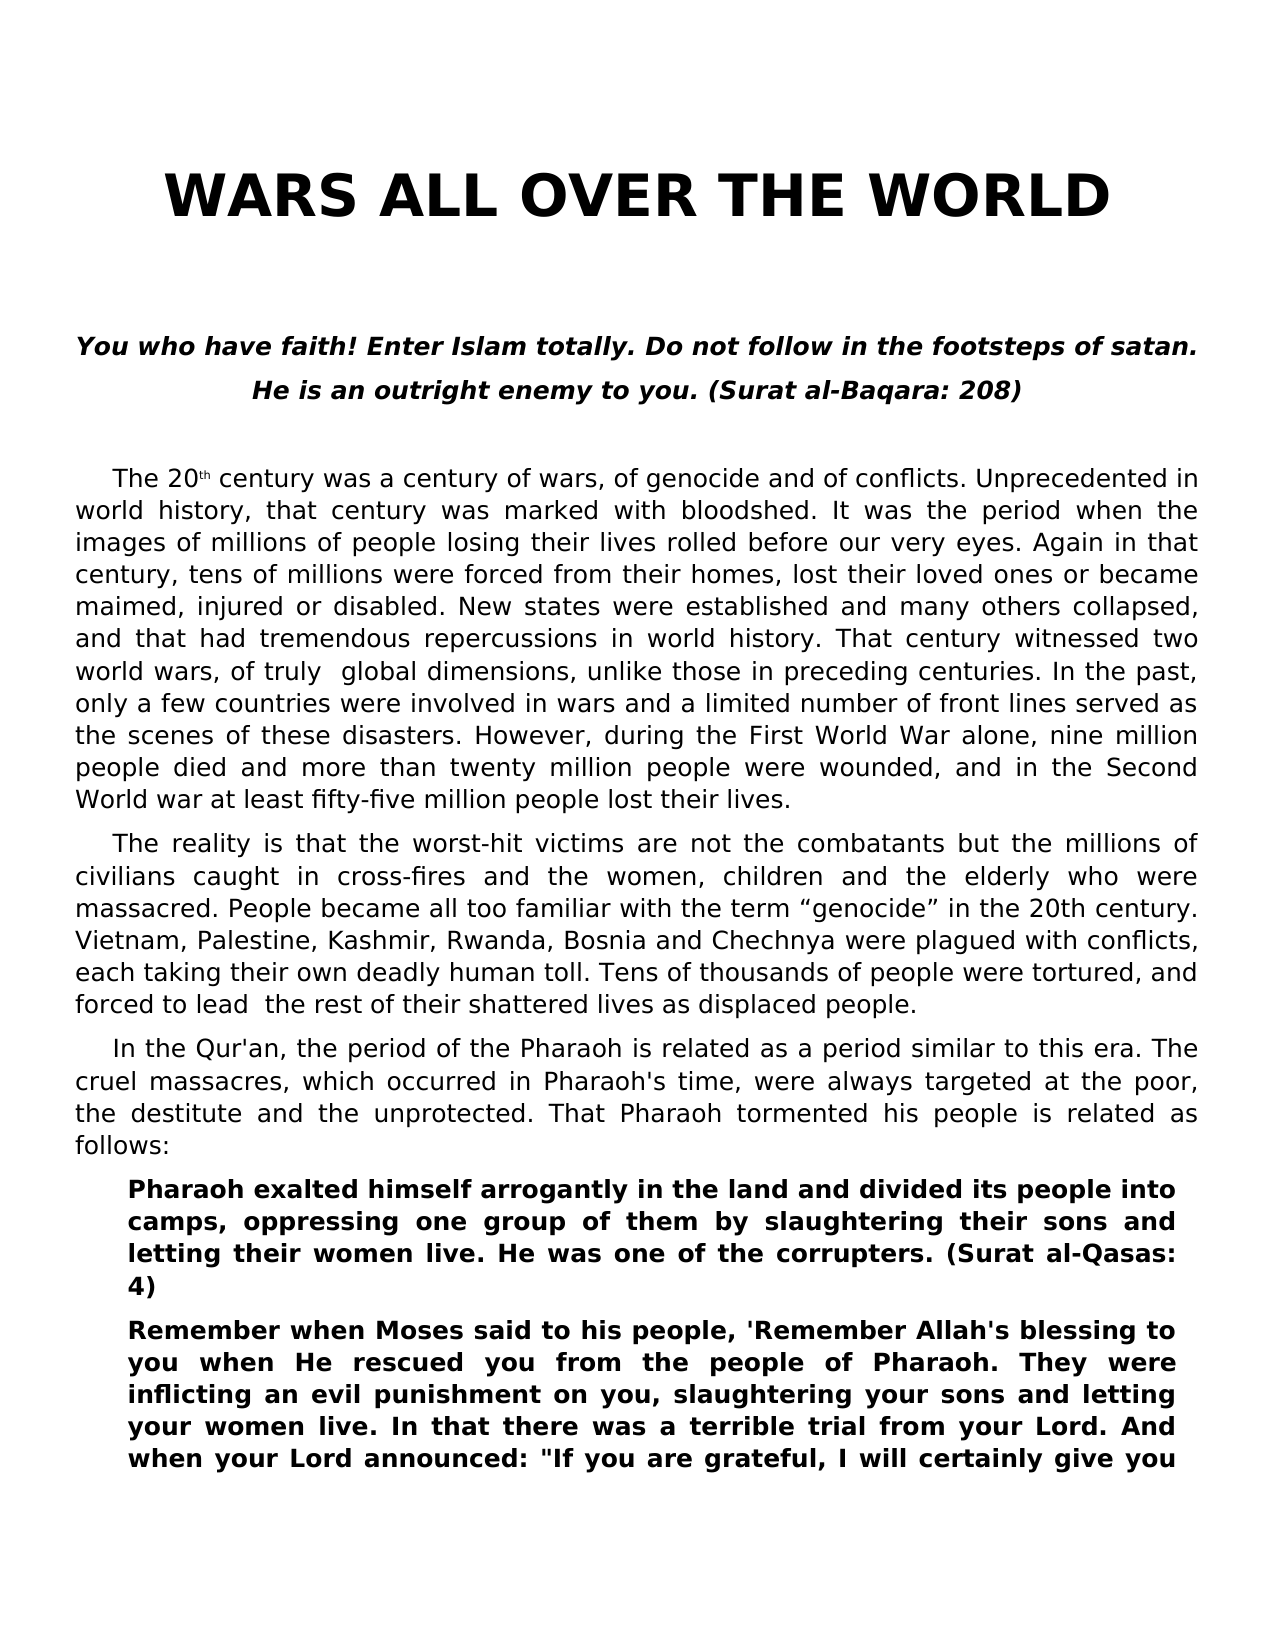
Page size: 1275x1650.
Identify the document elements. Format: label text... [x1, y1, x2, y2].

text The reality is that the worst-hit victims are not the combatants but the millions of civilians caught in cross-fires and the women, children and the elderly who were massacred. People became all too familiar with the term “genocide” in the 20th century. Vietnam, Palestine, Kashmir, Rwanda, Bosnia and Chechnya were plagued with conflicts, each taking their own deadly human toll. Tens of thousands of people were tortured, and forced to lead the rest of their shattered lives as displaced people. [75, 829, 1200, 1019]
subtitle WARS ALL OVER THE WORLD [75, 162, 1200, 230]
text In the Qur'an, the period of the Pharaoh is related as a period similar to this era. The cruel massacres, which occurred in Pharaoh's time, were always targeted at the poor, the destitute and the unprotected. That Pharaoh tormented his people is related as follows: [75, 1034, 1200, 1160]
text You who have faith! Enter Islam totally. Do not follow in the footsteps of satan. He is an outright enemy to you. (Surat al-Baqara: 208) [75, 332, 1200, 405]
text Pharaoh exalted himself arrogantly in the land and divided its people into camps, oppressing one group of them by slaughtering their sons and letting their women live. He was one of the corrupters. (Surat al-Qasas: 4) [127, 1175, 1177, 1301]
text Remember when Moses said to his people, 'Remember Allah's blessing to you when He rescued you from the people of Pharaoh. They were inflicting an evil punishment on you, slaughtering your sons and letting your women live. In that there was a terrible trial from your Lord. And when your Lord announced: "If you are grateful, I will certainly give you [127, 1316, 1177, 1474]
text The 20th century was a century of wars, of genocide and of conflicts. Unprecedented in world history, that century was marked with bloodshed. It was the period when the images of millions of people losing their lives rolled before our very eyes. Again in that century, tens of millions were forced from their homes, lost their loved ones or became maimed, injured or disabled. New states were established and many others collapsed, and that had tremendous repercussions in world history. That century witnessed two world wars, of truly global dimensions, unlike those in preceding centuries. In the past, only a few countries were involved in wars and a limited number of front lines served as the scenes of these disasters. However, during the First World War alone, nine million people died and more than twenty million people were wounded, and in the Second World war at least fifty-five million people lost their lives. [75, 464, 1200, 814]
